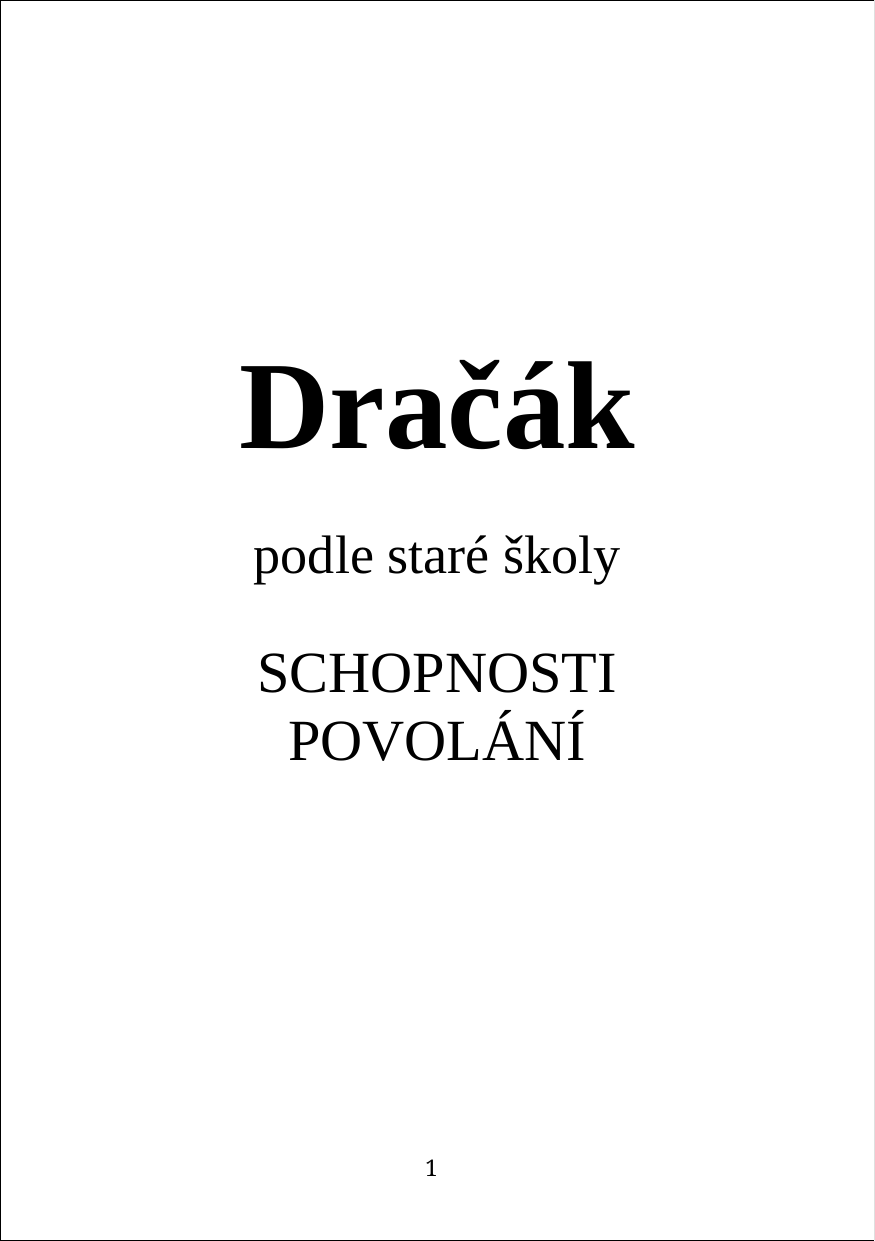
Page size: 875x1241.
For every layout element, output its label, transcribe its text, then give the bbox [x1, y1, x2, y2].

text SCHOPNOSTI POVOLÁNÍ [118, 638, 756, 772]
text podle staré školy [118, 523, 756, 586]
text Dračák [118, 331, 756, 475]
